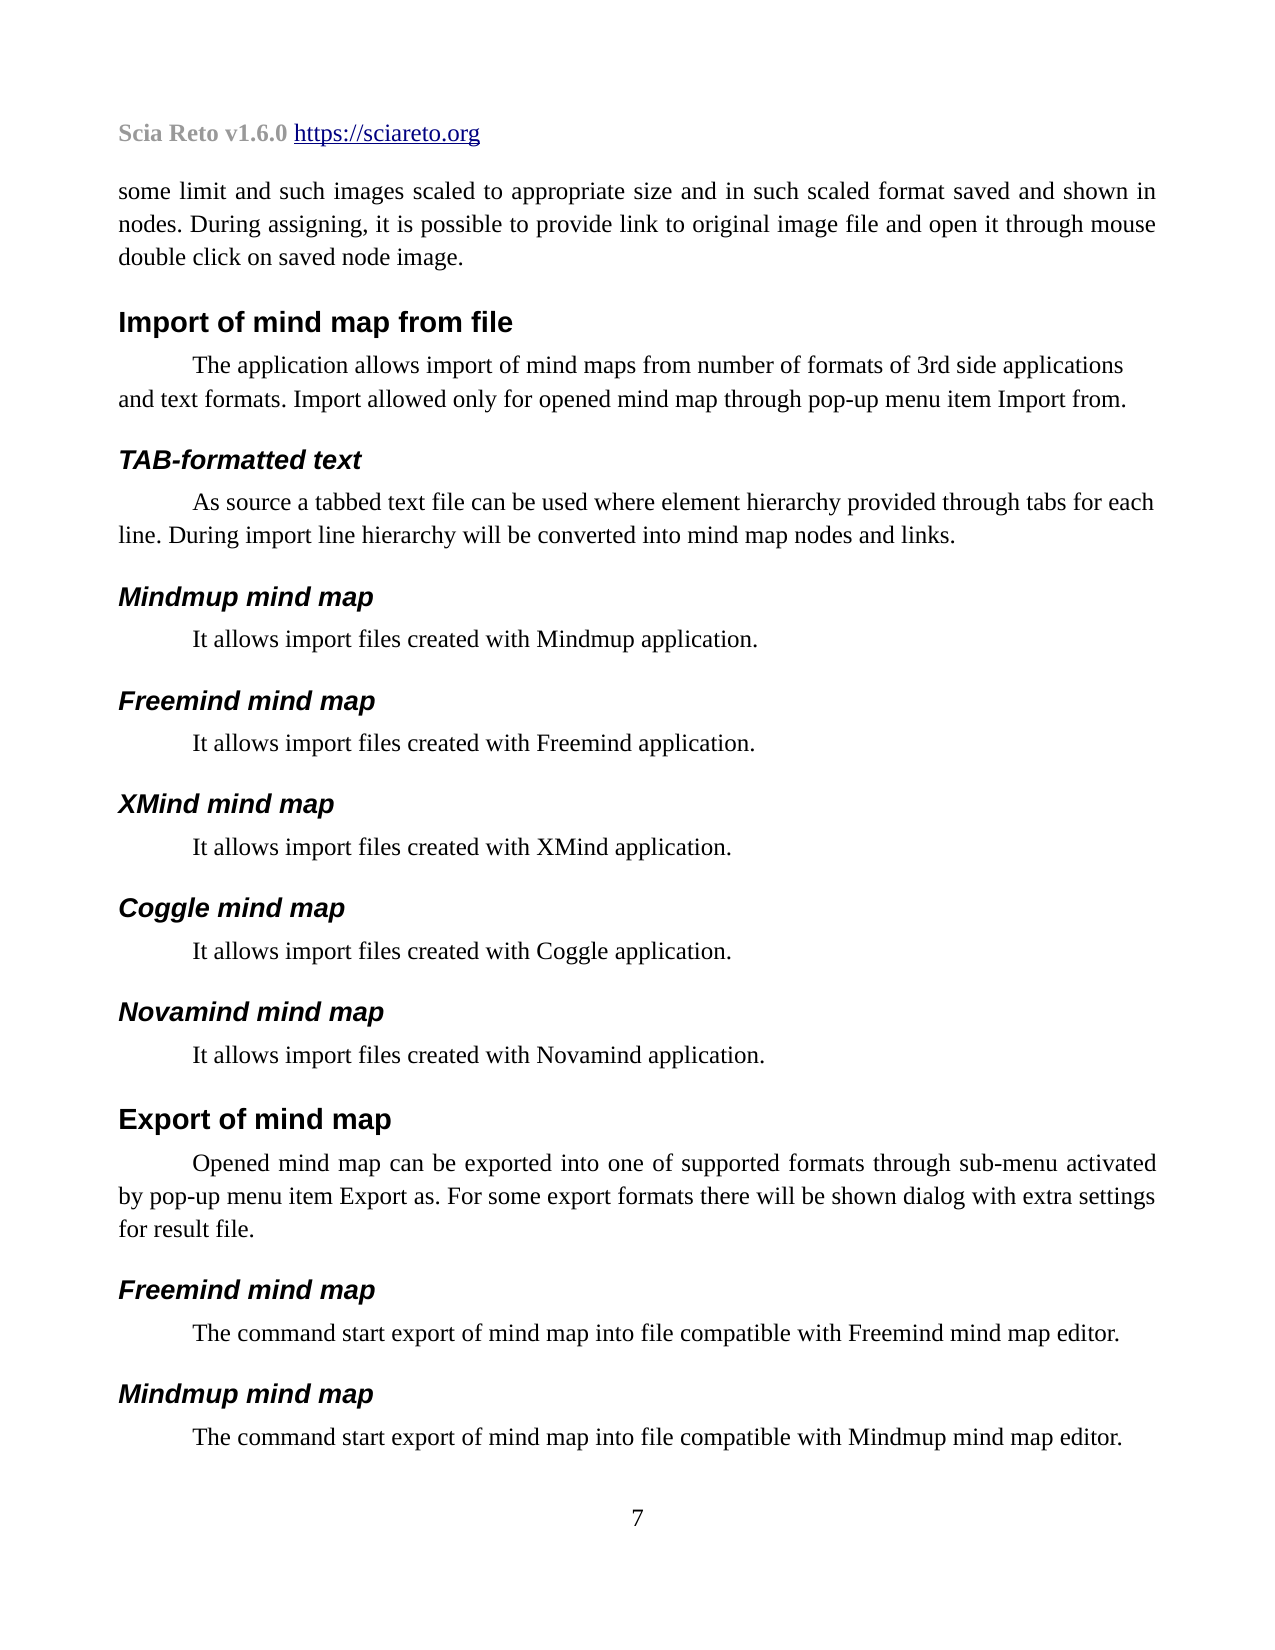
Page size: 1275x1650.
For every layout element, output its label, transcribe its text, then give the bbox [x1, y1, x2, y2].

subtitle Import of mind map from file [118, 304, 1157, 338]
text some limit and such images scaled to appropriate size and in such scaled format saved and shown in nodes. During assigning, it is possible to provide link to original image file and open it through mouse double click on saved node image. [118, 176, 1157, 271]
text The application allows import of mind maps from number of formats of 3rd side applications and text formats. Import allowed only for opened mind map through pop-up menu item Import from. [118, 351, 1157, 412]
text Opened mind map can be exported into one of supported formats through sub-menu activated by pop-up menu item Export as. For some export formats there will be shown dialog with extra settings for result file. [118, 1148, 1157, 1243]
text It allows import files created with Coggle application. [118, 936, 1157, 965]
text It allows import files created with Novamind application. [118, 1040, 1157, 1068]
text It allows import files created with XMind application. [118, 832, 1157, 861]
subtitle XMind mind map [118, 788, 1157, 819]
subtitle Mindmup mind map [118, 581, 1157, 612]
text The command start export of mind map into file compatible with Freemind mind map editor. [118, 1318, 1157, 1347]
text As source a tabbed text file can be used where element hierarchy provided through tabs for each line. During import line hierarchy will be converted into mind map nodes and links. [118, 487, 1157, 549]
subtitle Novamind mind map [118, 996, 1157, 1027]
text It allows import files created with Freemind application. [118, 728, 1157, 757]
subtitle Export of mind map [118, 1102, 1157, 1136]
text It allows import files created with Mindmup application. [118, 624, 1157, 653]
subtitle Freemind mind map [118, 684, 1157, 716]
subtitle Coggle mind map [118, 892, 1157, 923]
subtitle TAB-formatted text [118, 444, 1157, 475]
text The command start export of mind map into file compatible with Mindmup mind map editor. [118, 1422, 1157, 1451]
subtitle Mindmup mind map [118, 1378, 1157, 1409]
subtitle Freemind mind map [118, 1274, 1157, 1305]
